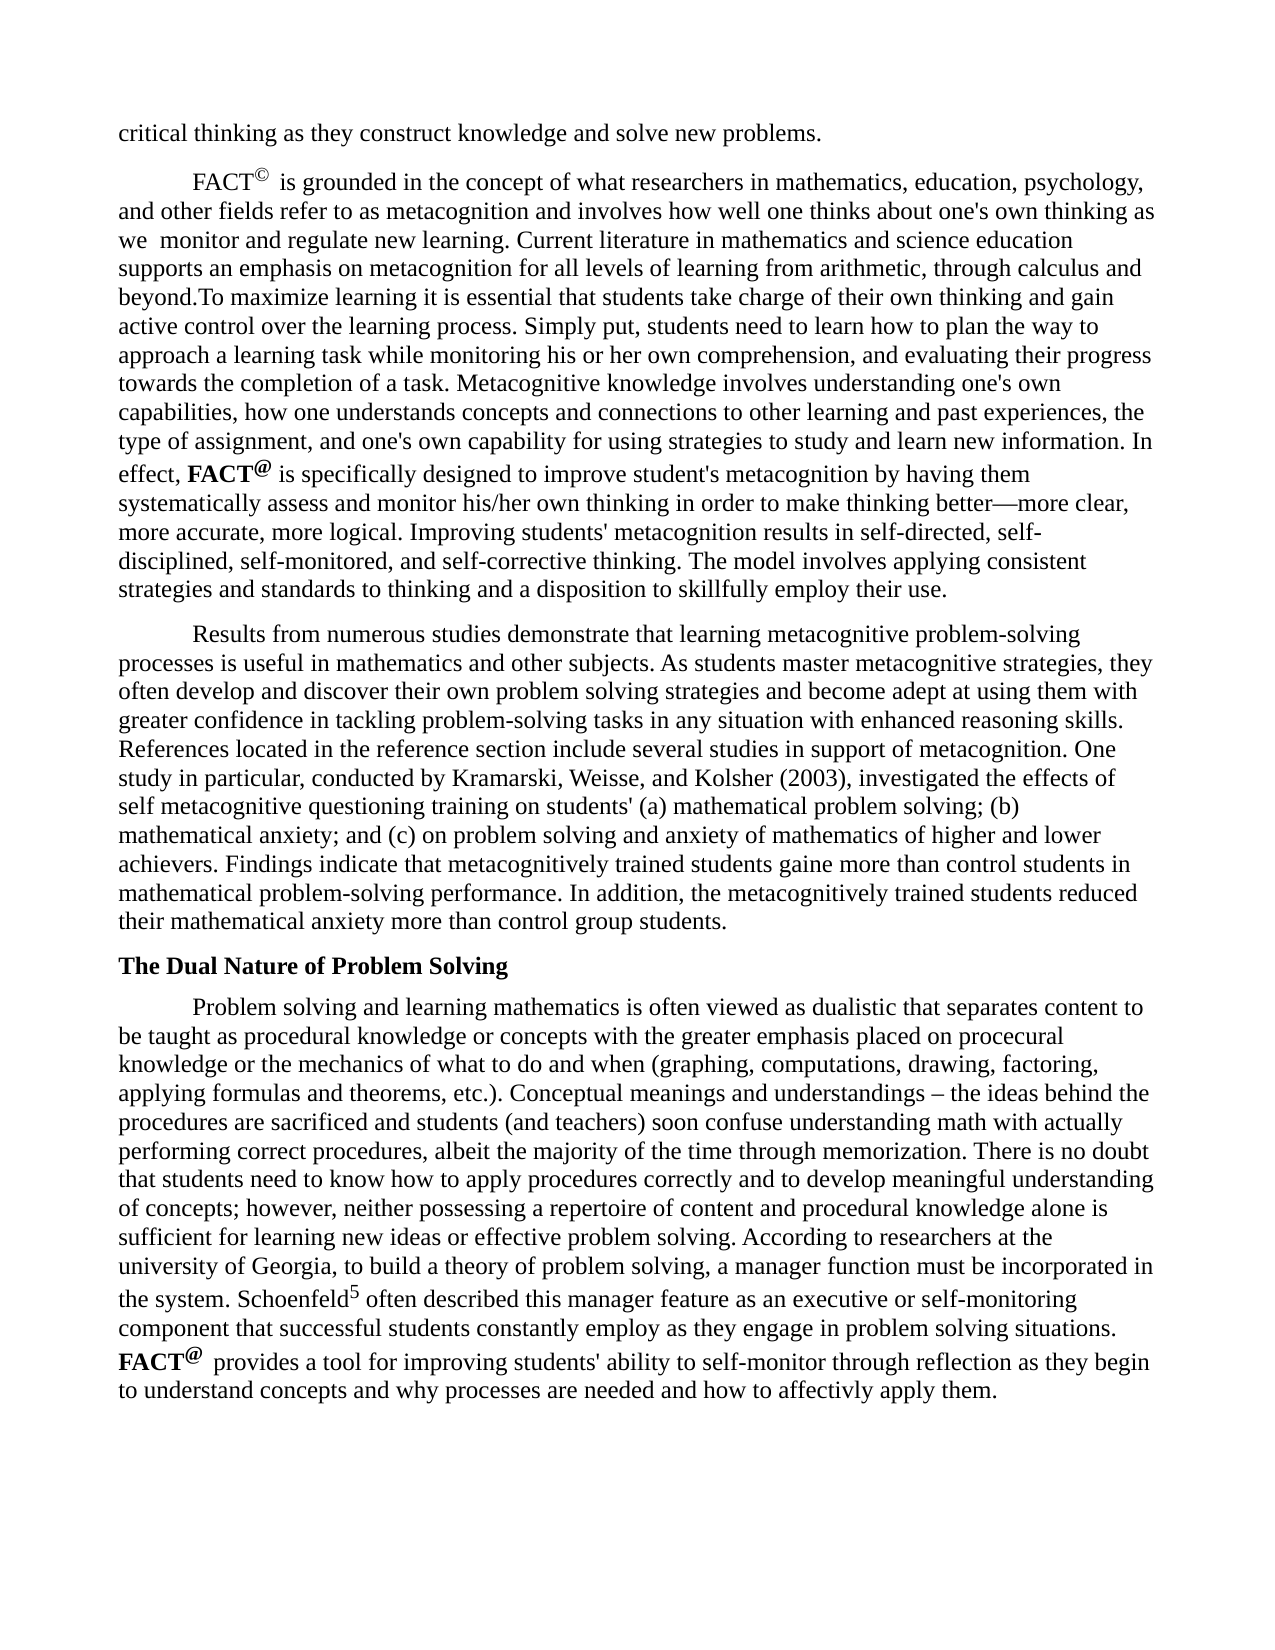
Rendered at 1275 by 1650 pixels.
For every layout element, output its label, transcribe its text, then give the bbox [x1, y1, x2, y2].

text Results from numerous studies demonstrate that learning metacognitive problem-solving processes is useful in mathematics and other subjects. As students master metacognitive strategies, they often develop and discover their own problem solving strategies and become adept at using them with greater confidence in tackling problem-solving tasks in any situation with enhanced reasoning skills. References located in the reference section include several studies in support of metacognition. One study in particular, conducted by Kramarski, Weisse, and Kolsher (2003), investigated the effects of self metacognitive questioning training on students' (a) mathematical problem solving; (b) mathematical anxiety; and (c) on problem solving and anxiety of mathematics of higher and lower achievers. Findings indicate that metacognitively trained students gaine more than control students in mathematical problem-solving performance. In addition, the metacognitively trained students reduced their mathematical anxiety more than control group students. [118, 619, 1157, 935]
text critical thinking as they construct knowledge and solve new problems. [118, 118, 1157, 147]
text The Dual Nature of Problem Solving [118, 951, 1157, 979]
text FACT© is grounded in the concept of what researchers in mathematics, education, psychology, and other fields refer to as metacognition and involves how well one thinks about one's own thinking as we monitor and regulate new learning. Current literature in mathematics and science education supports an emphasis on metacognition for all levels of learning from arithmetic, through calculus and beyond.To maximize learning it is essential that students take charge of their own thinking and gain active control over the learning process. Simply put, students need to learn how to plan the way to approach a learning task while monitoring his or her own comprehension, and evaluating their progress towards the completion of a task. Metacognitive knowledge involves understanding one's own capabilities, how one understands concepts and connections to other learning and past experiences, the type of assignment, and one's own capability for using strategies to study and learn new information. In effect, FACT@ is specifically designed to improve student's metacognition by having them systematically assess and monitor his/her own thinking in order to make thinking better—more clear, more accurate, more logical. Improving students' metacognition results in self-directed, self-disciplined, self-monitored, and self-corrective thinking. The model involves applying consistent strategies and standards to thinking and a disposition to skillfully employ their use. [118, 162, 1157, 603]
text Problem solving and learning mathematics is often viewed as dualistic that separates content to be taught as procedural knowledge or concepts with the greater emphasis placed on procecural knowledge or the mechanics of what to do and when (graphing, computations, drawing, factoring, applying formulas and theorems, etc.). Conceptual meanings and understandings – the ideas behind the procedures are sacrificed and students (and teachers) soon confuse understanding math with actually performing correct procedures, albeit the majority of the time through memorization. There is no doubt that students need to know how to apply procedures correctly and to develop meaningful understanding of concepts; however, neither possessing a repertoire of content and procedural knowledge alone is sufficient for learning new ideas or effective problem solving. According to researchers at the university of Georgia, to build a theory of problem solving, a manager function must be incorporated in the system. Schoenfeld5 often described this manager feature as an executive or self-monitoring component that successful students constantly employ as they engage in problem solving situations. FACT@ provides a tool for improving students' ability to self-monitor through reflection as they begin to understand concepts and why processes are needed and how to affectivly apply them. [118, 992, 1157, 1404]
